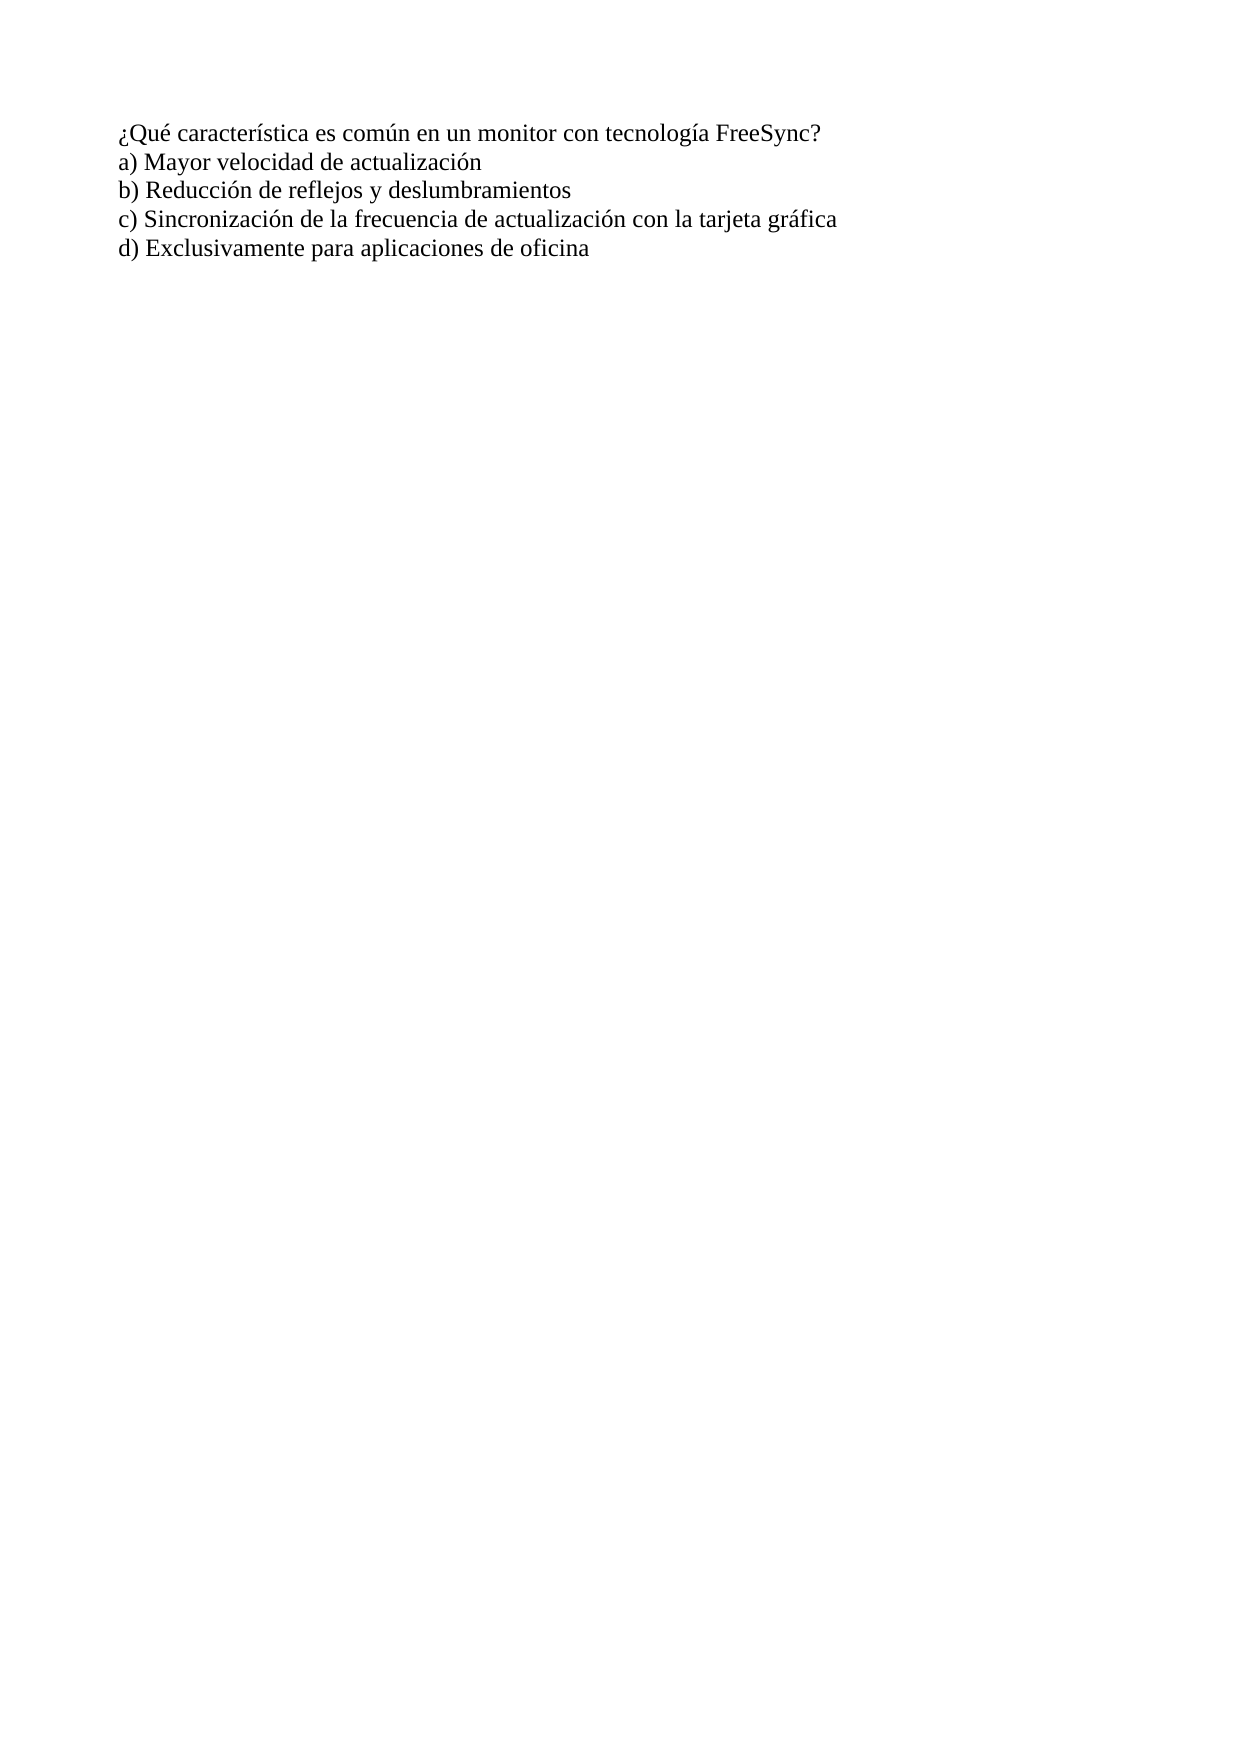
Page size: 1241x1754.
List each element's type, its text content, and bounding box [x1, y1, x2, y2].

text a) Mayor velocidad de actualización [118, 147, 1122, 176]
text c) Sincronización de la frecuencia de actualización con la tarjeta gráfica [118, 204, 1122, 233]
text b) Reducción de reflejos y deslumbramientos [118, 176, 1122, 204]
text d) Exclusivamente para aplicaciones de oficina [118, 233, 1122, 262]
text ¿Qué característica es común en un monitor con tecnología FreeSync? [118, 118, 1122, 147]
